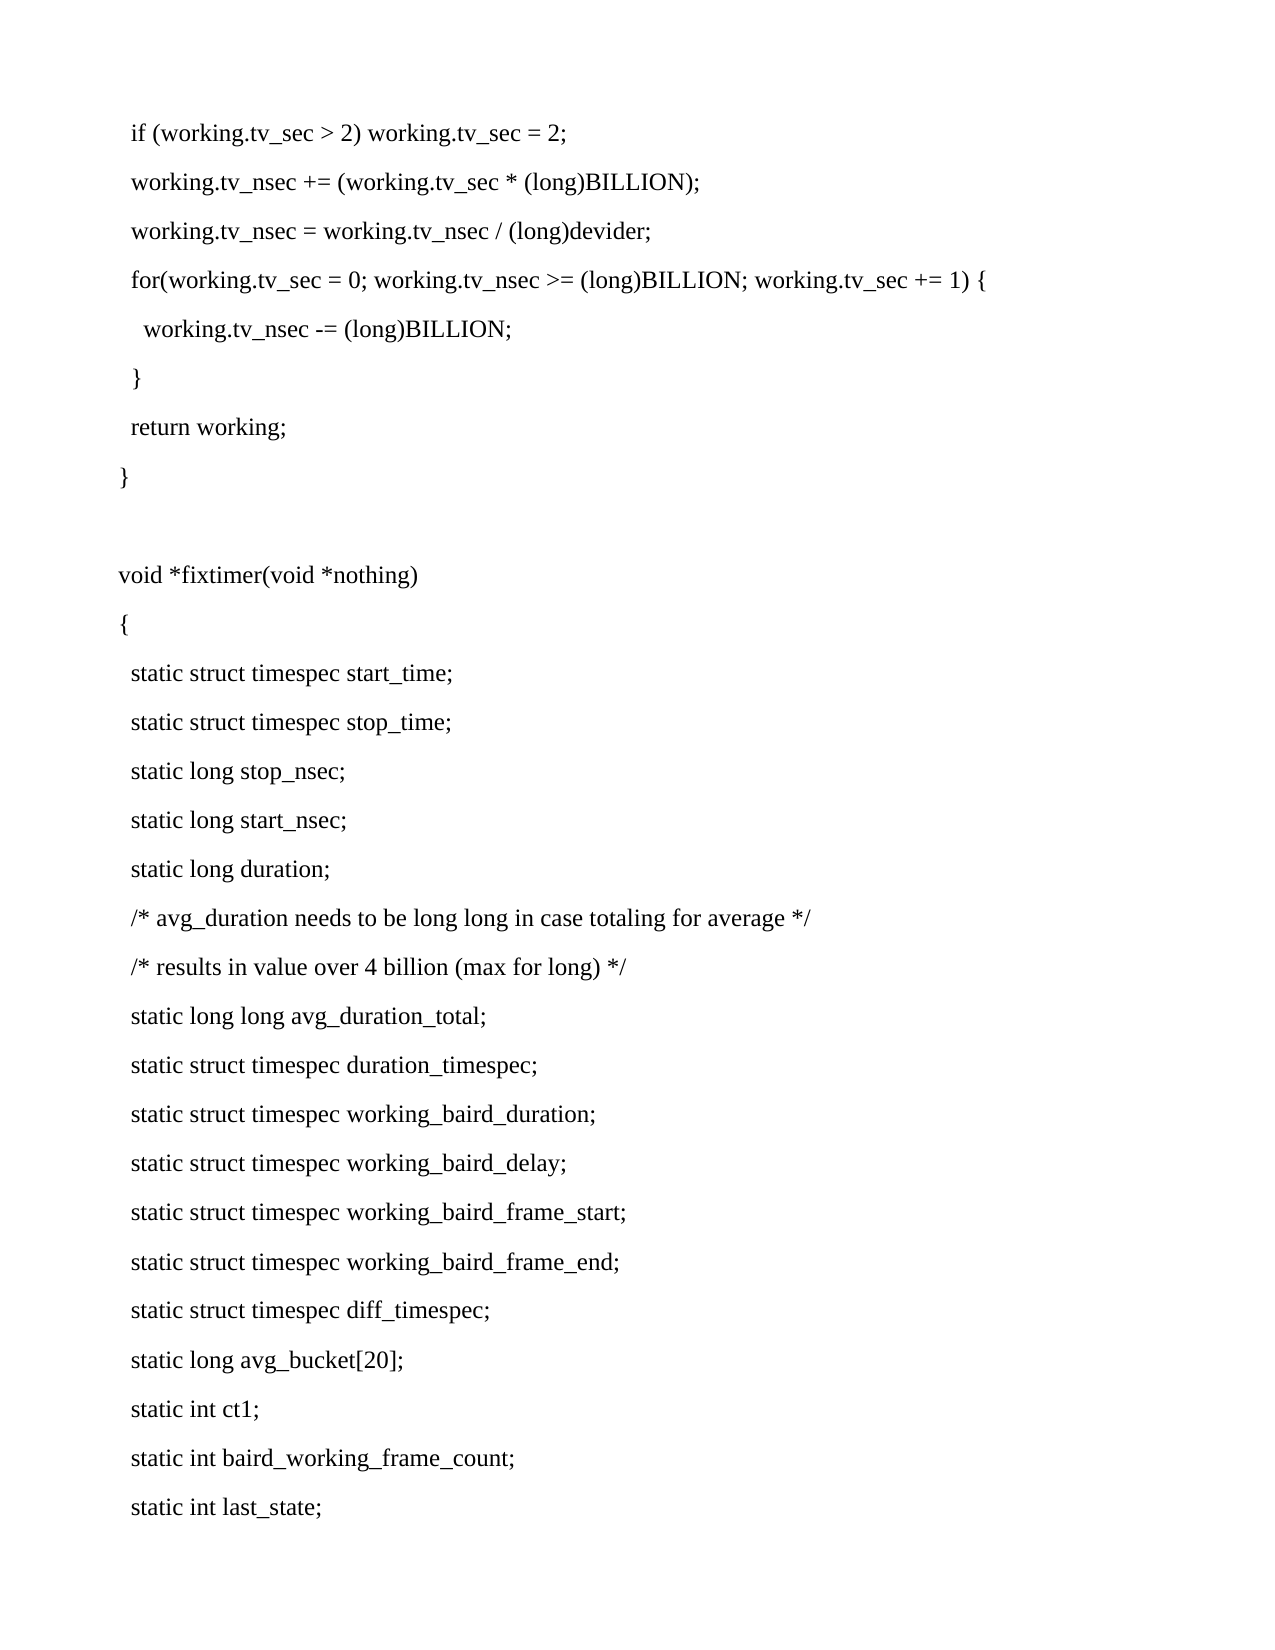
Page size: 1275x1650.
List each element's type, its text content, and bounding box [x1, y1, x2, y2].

text static long stop_nsec; [118, 756, 1157, 785]
text static int ct1; [118, 1394, 1157, 1422]
text return working; [118, 412, 1157, 441]
text /* avg_duration needs to be long long in case totaling for average */ [118, 903, 1157, 932]
text static long start_nsec; [118, 805, 1157, 834]
text } [118, 363, 1157, 392]
text static long duration; [118, 854, 1157, 883]
text for(working.tv_sec = 0; working.tv_nsec >= (long)BILLION; working.tv_sec += 1) { [118, 265, 1157, 294]
text static struct timespec working_baird_duration; [118, 1099, 1157, 1128]
text static int last_state; [118, 1492, 1157, 1521]
text static struct timespec working_baird_frame_start; [118, 1197, 1157, 1226]
text working.tv_nsec -= (long)BILLION; [118, 314, 1157, 343]
text void *fixtimer(void *nothing) [118, 560, 1157, 588]
text static struct timespec duration_timespec; [118, 1050, 1157, 1079]
text static struct timespec working_baird_frame_end; [118, 1247, 1157, 1275]
text static struct timespec start_time; [118, 658, 1157, 687]
text working.tv_nsec = working.tv_nsec / (long)devider; [118, 216, 1157, 245]
text static struct timespec diff_timespec; [118, 1296, 1157, 1324]
text } [118, 462, 1157, 490]
text static long long avg_duration_total; [118, 1001, 1157, 1030]
text static long avg_bucket[20]; [118, 1345, 1157, 1373]
text { [118, 609, 1157, 637]
text /* results in value over 4 billion (max for long) */ [118, 952, 1157, 981]
text static int baird_working_frame_count; [118, 1443, 1157, 1472]
text static struct timespec stop_time; [118, 707, 1157, 736]
text if (working.tv_sec > 2) working.tv_sec = 2; [118, 118, 1157, 147]
text static struct timespec working_baird_delay; [118, 1148, 1157, 1177]
text working.tv_nsec += (working.tv_sec * (long)BILLION); [118, 167, 1157, 196]
